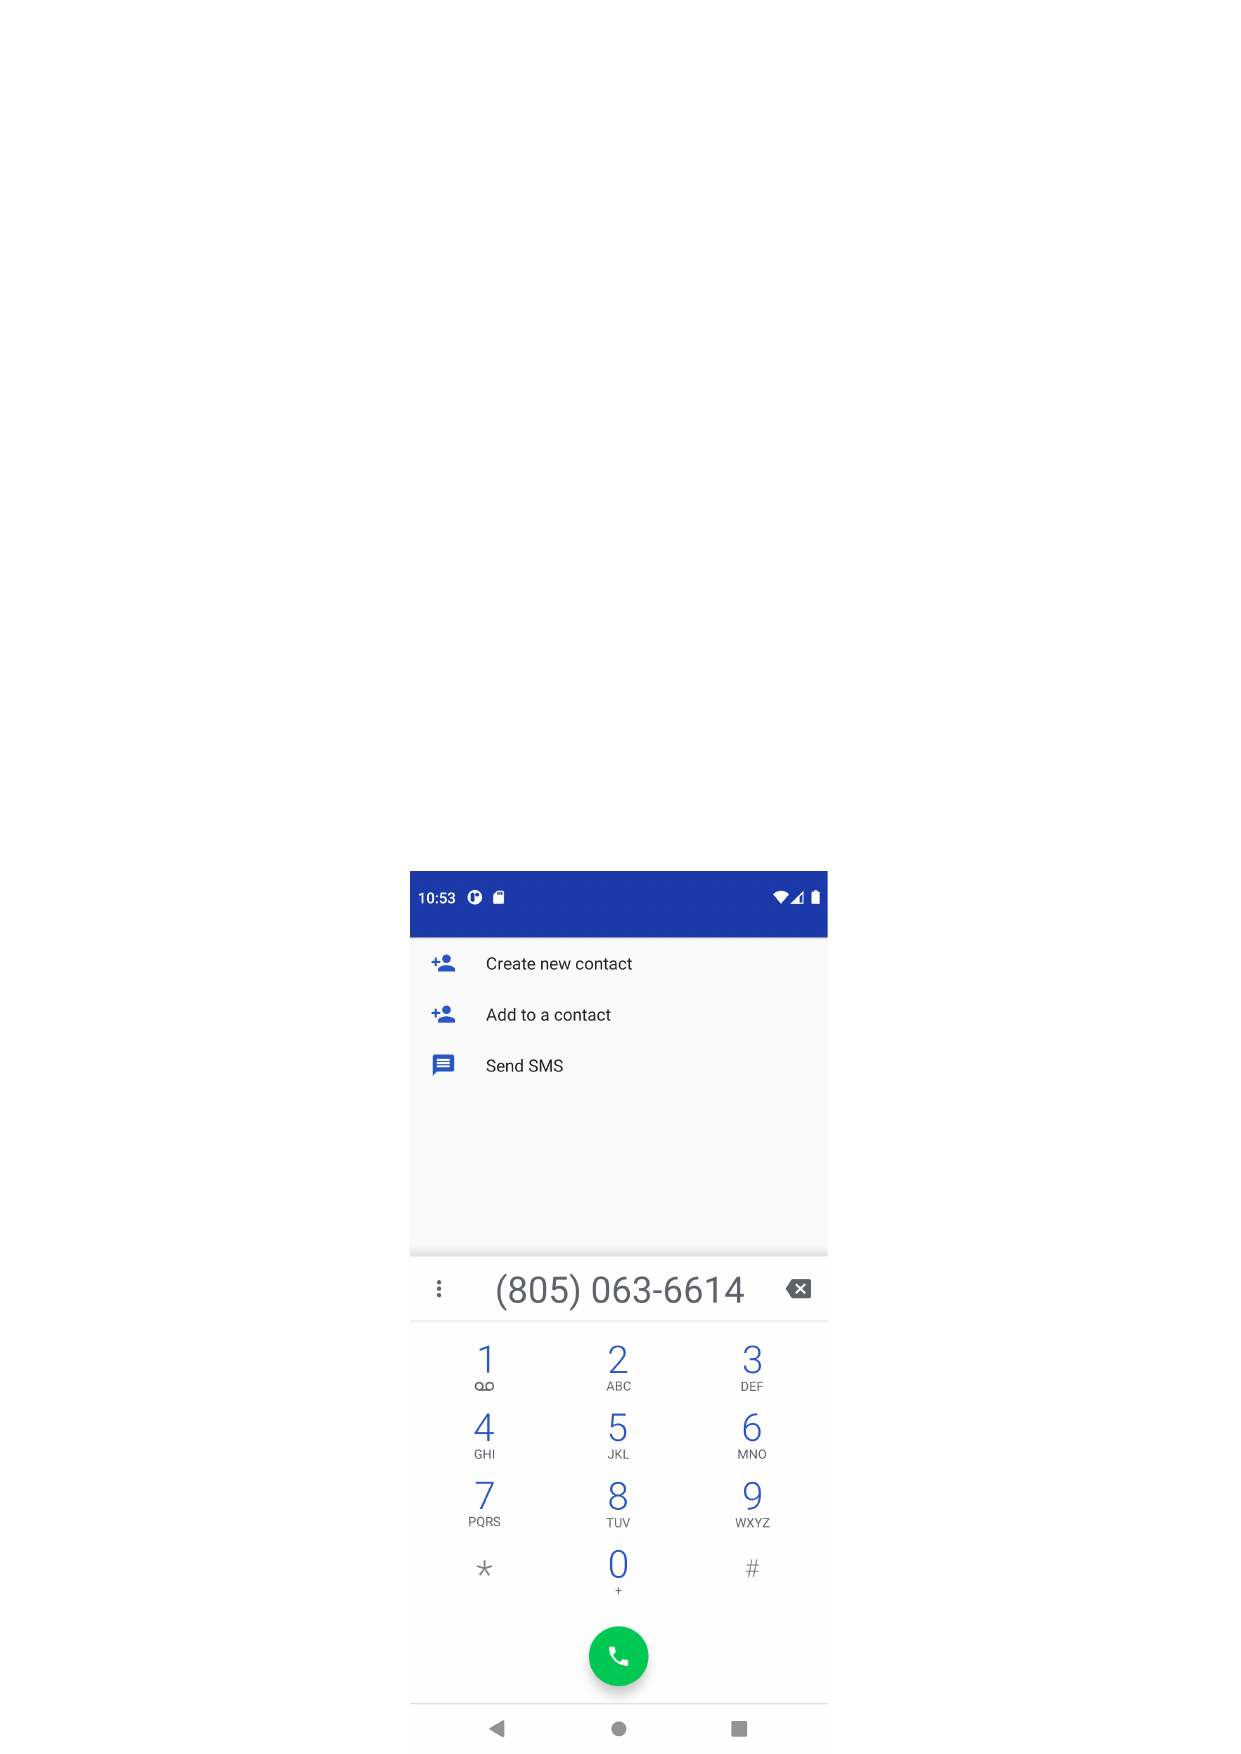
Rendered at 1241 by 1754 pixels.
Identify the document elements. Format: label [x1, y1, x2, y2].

picture [410, 871, 828, 1754]
